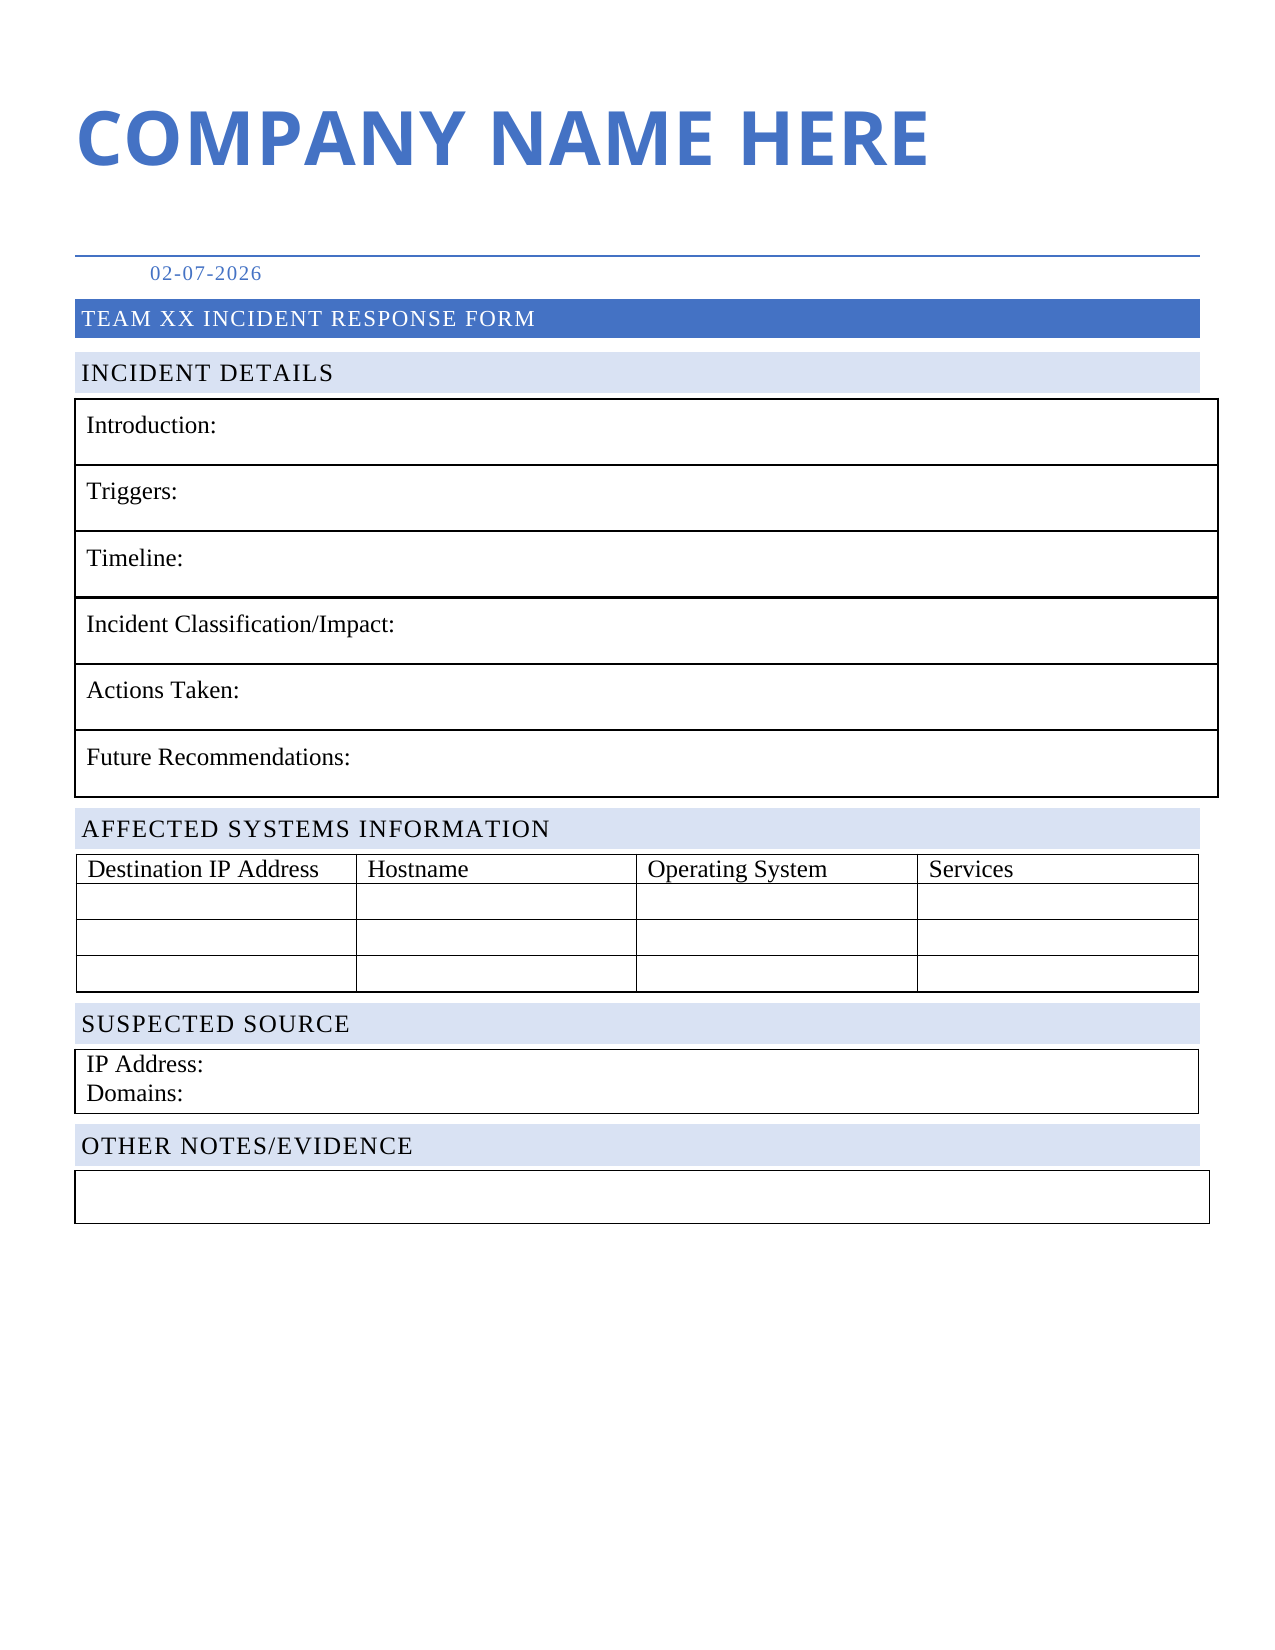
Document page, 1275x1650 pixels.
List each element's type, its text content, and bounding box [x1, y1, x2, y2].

table_cell [77, 920, 356, 955]
table_header Operating System [637, 855, 917, 883]
subtitle Team XX Incident Response Form [81, 305, 1194, 331]
subtitle 02-07-2026 [75, 257, 1200, 285]
subtitle Affected Systems Information [81, 814, 1194, 843]
table_cell [637, 884, 917, 919]
table_cell [918, 920, 1198, 955]
table_cell Timeline: [76, 532, 1217, 596]
table_header Introduction: [76, 400, 1217, 464]
table_header Hostname [357, 855, 636, 883]
table_header [76, 1171, 1209, 1222]
table_cell [637, 956, 917, 991]
table_cell Actions Taken: [76, 665, 1217, 729]
table_cell [77, 956, 356, 991]
table_cell Future Recommendations: [76, 731, 1217, 796]
table_header Destination IP Address [77, 855, 356, 883]
subtitle Incident Details [81, 358, 1194, 387]
table_header IP Address: Domains: [76, 1050, 1198, 1113]
table_cell [637, 920, 917, 955]
subtitle Suspected Source [81, 1009, 1194, 1038]
text Company name here [75, 85, 1200, 188]
table_cell Triggers: [76, 466, 1217, 530]
table_cell [77, 884, 356, 919]
table_header Services [918, 855, 1198, 883]
table_cell [918, 956, 1198, 991]
table_cell [918, 884, 1198, 919]
table_cell Incident Classification/Impact: [76, 599, 1217, 663]
table_cell [357, 884, 636, 919]
table_cell [357, 956, 636, 991]
table_cell [357, 920, 636, 955]
subtitle Other Notes/Evidence [81, 1131, 1194, 1159]
